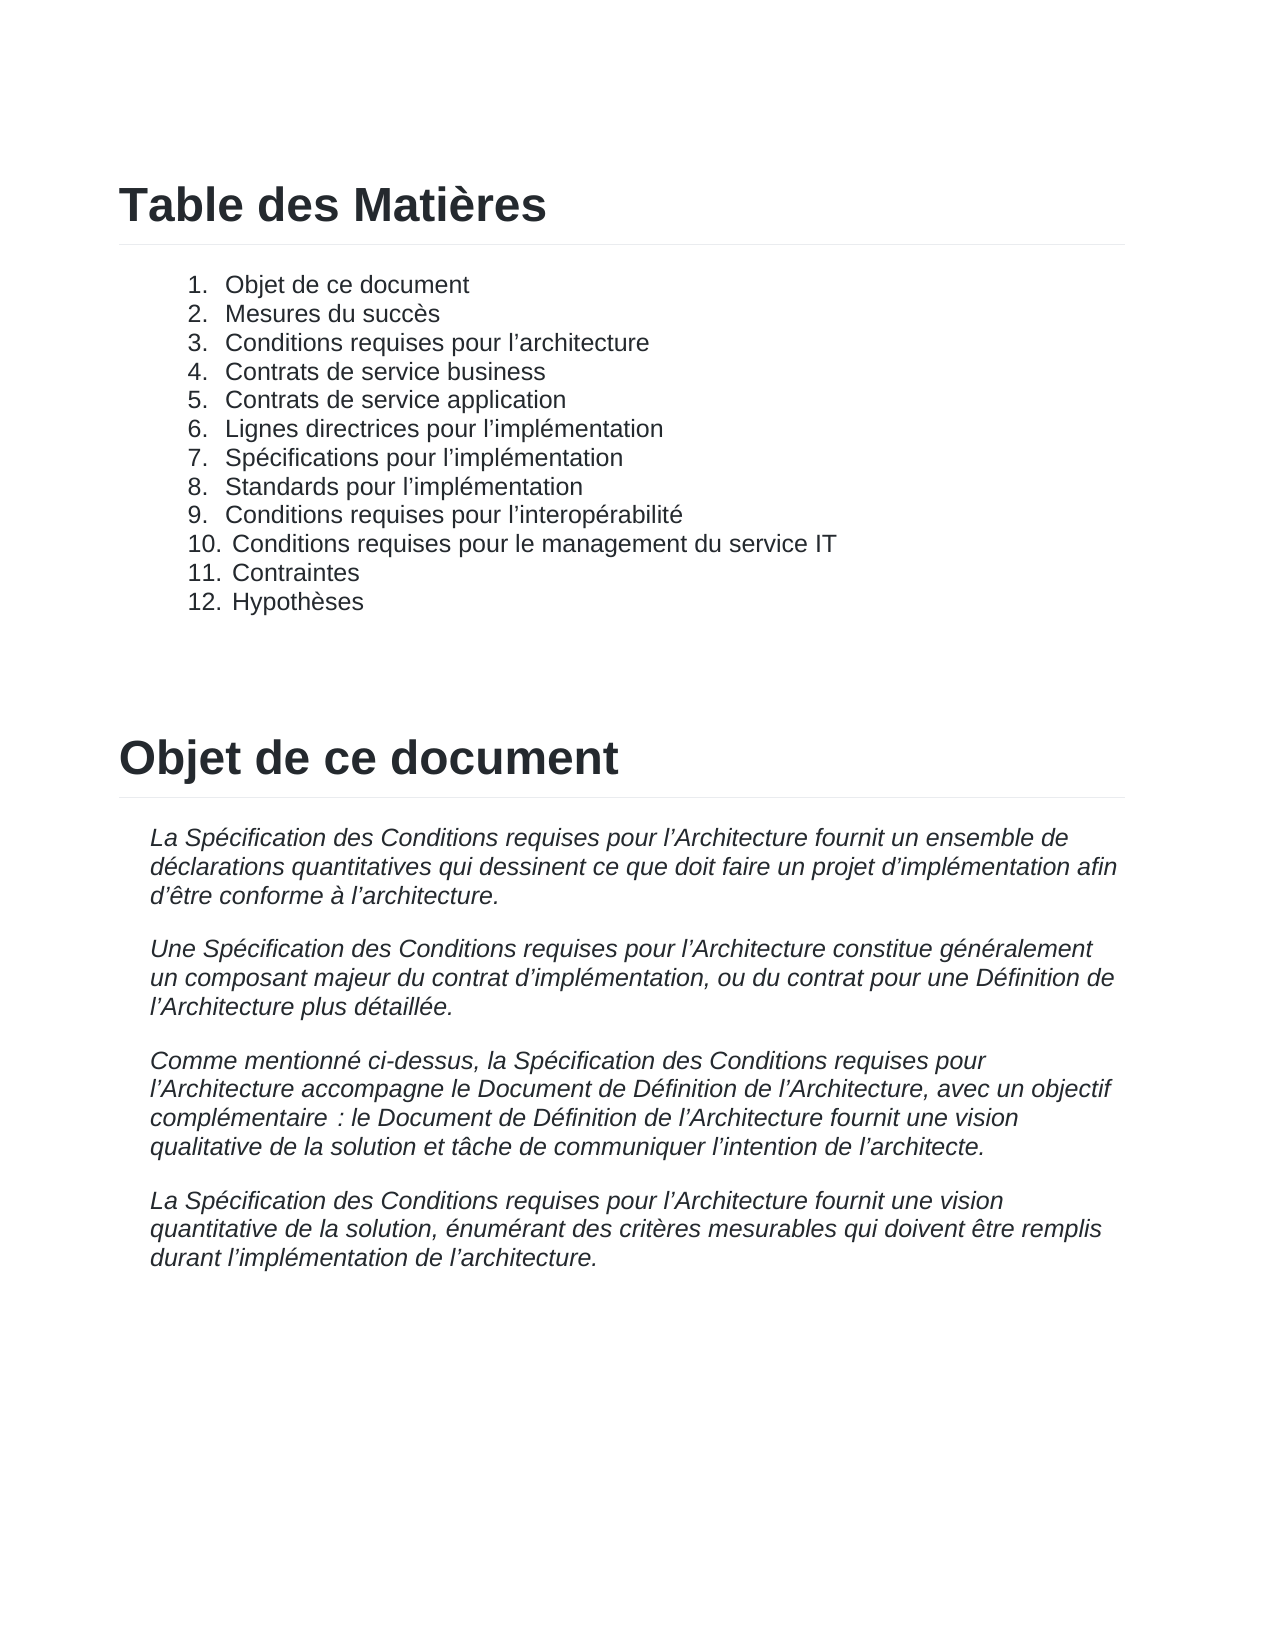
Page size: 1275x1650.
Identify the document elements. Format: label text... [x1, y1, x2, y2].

subtitle Table des Matières [119, 176, 1125, 244]
list Lignes directrices pour l’implémentation [187, 414, 1125, 443]
list Conditions requises pour l’interopérabilité [187, 500, 1125, 529]
list Spécifications pour l’implémentation [187, 443, 1125, 471]
list Mesures du succès [187, 299, 1125, 328]
subtitle Objet de ce document [119, 729, 1125, 797]
text Une Spécification des Conditions requises pour l’Architecture constitue généralement un composant majeur du contrat d’implémentation, ou du contrat pour une Définition de l’Architecture plus détaillée. [150, 934, 1125, 1021]
list Contraintes [187, 558, 1125, 586]
text La Spécification des Conditions requises pour l’Architecture fournit un ensemble de déclarations quantitatives qui dessinent ce que doit faire un projet d’implémentation afin d’être conforme à l’architecture. [150, 823, 1125, 909]
list Conditions requises pour le management du service IT [187, 529, 1125, 558]
text Comme mentionné ci-dessus, la Spécification des Conditions requises pour l’Architecture accompagne le Document de Définition de l’Architecture, avec un objectif complémentaire : le Document de Définition de l’Architecture fournit une vision qualitative de la solution et tâche de communiquer l’intention de l’architecte. [150, 1046, 1125, 1161]
list Hypothèses [187, 586, 1125, 615]
list Conditions requises pour l’architecture [187, 328, 1125, 356]
list Contrats de service application [187, 385, 1125, 414]
list Contrats de service business [187, 356, 1125, 385]
list Standards pour l’implémentation [187, 471, 1125, 500]
text La Spécification des Conditions requises pour l’Architecture fournit une vision quantitative de la solution, énumérant des critères mesurables qui doivent être remplis durant l’implémentation de l’architecture. [150, 1186, 1125, 1272]
list Objet de ce document [187, 270, 1125, 299]
